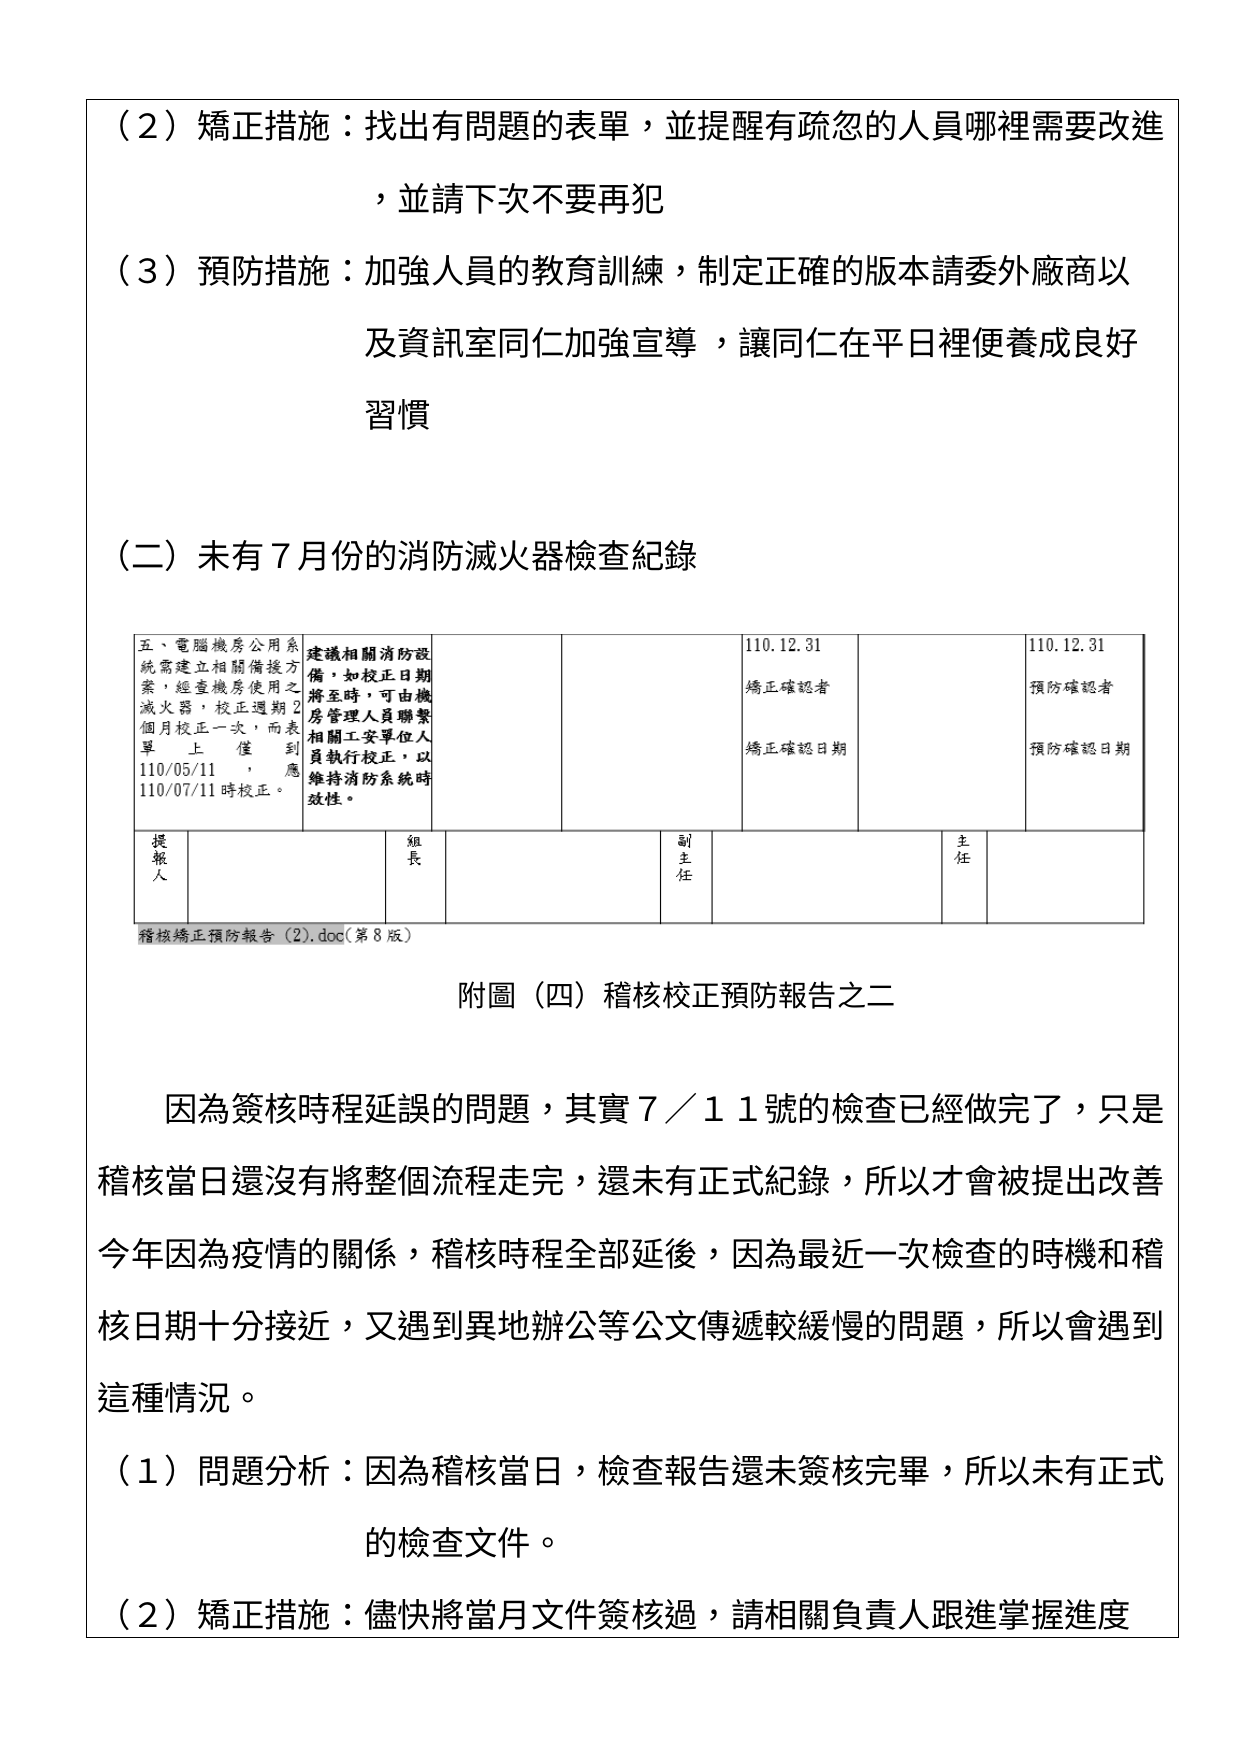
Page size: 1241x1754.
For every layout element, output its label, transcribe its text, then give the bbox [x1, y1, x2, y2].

picture [123, 634, 1153, 949]
table_header （２）矯正措施：找出有問題的表單，並提醒有疏忽的人員哪裡需要改進 ，並請下次不要再犯 （３）預防措施：加強人員的教育訓練，制定正確的版本請委外廠商以 及資訊室同仁加強宣導 ，讓同仁在平日裡便養成良好 習慣 （二）未有７月份的消防滅火器檢查紀錄 附圖（四）稽核校正預防報告之二 因為簽核時程延誤的問題，其實７／１１號的檢查已經做完了，只是稽核當日還沒有將整個流程走完，還未有正式紀錄，所以才會被提出改善 今年因為疫情的關係，稽核時程全部延後，因為最近一次檢查的時機和稽 核日期十分接近，又遇到異地辦公等公文傳遞較緩慢的問題，所以會遇到這種情況。 （１）問題分析：因為稽核當日，檢查報告還未簽核完畢，所以未有正式 的檢查文件。 （２）矯正措施：儘快將當月文件簽核過，請相關負責人跟進掌握進度 [87, 100, 1178, 1637]
